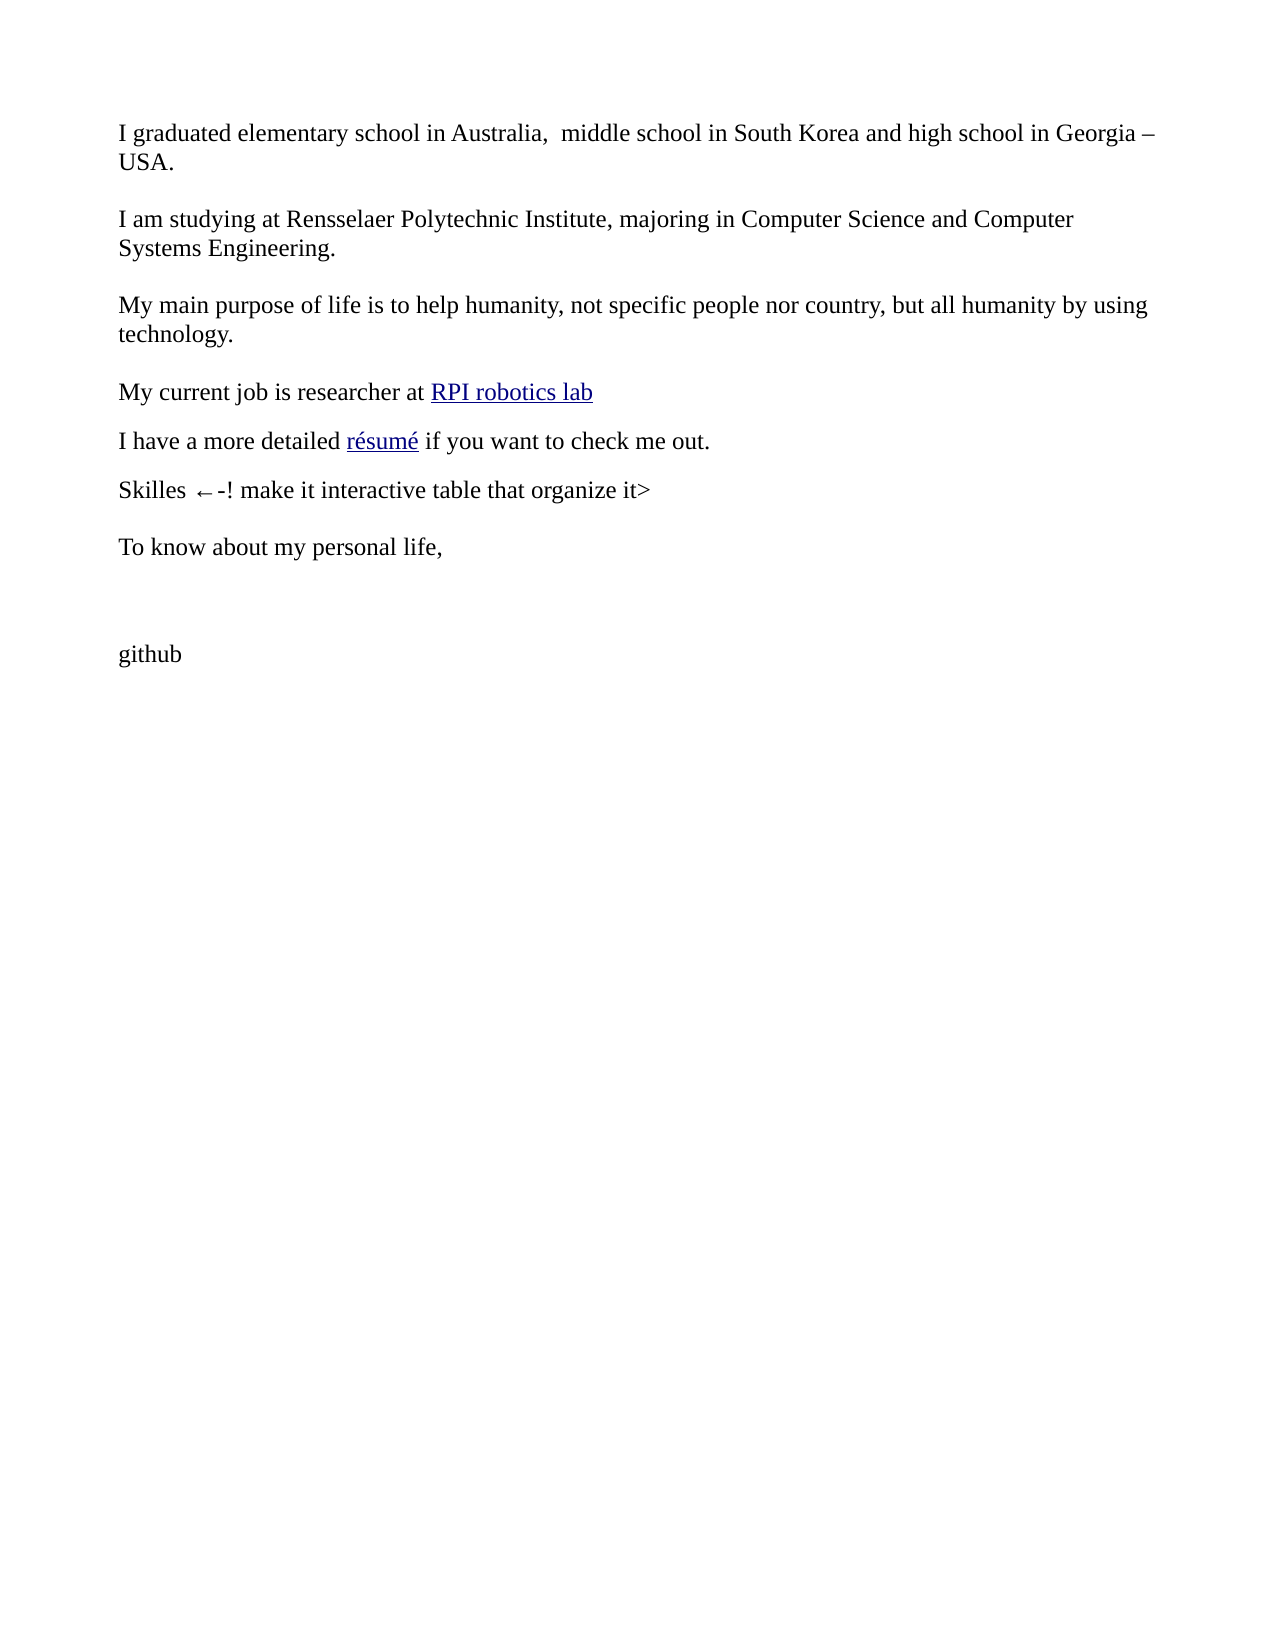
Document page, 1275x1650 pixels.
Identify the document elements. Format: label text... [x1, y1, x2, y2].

text To know about my personal life, [118, 532, 1157, 561]
text My current job is researcher at RPI robotics lab [118, 377, 1157, 406]
text Skilles ←-! make it interactive table that organize it> [118, 475, 1157, 504]
text My main purpose of life is to help humanity, not specific people nor country, but all humanity by using technology. [118, 291, 1157, 348]
text I have a more detailed résumé if you want to check me out. [118, 426, 1157, 455]
text github [118, 639, 1157, 668]
text I am studying at Rensselaer Polytechnic Institute, majoring in Computer Science and Computer Systems Engineering. [118, 204, 1157, 262]
text I graduated elementary school in Australia, middle school in South Korea and high school in Georgia – USA. [118, 118, 1157, 176]
